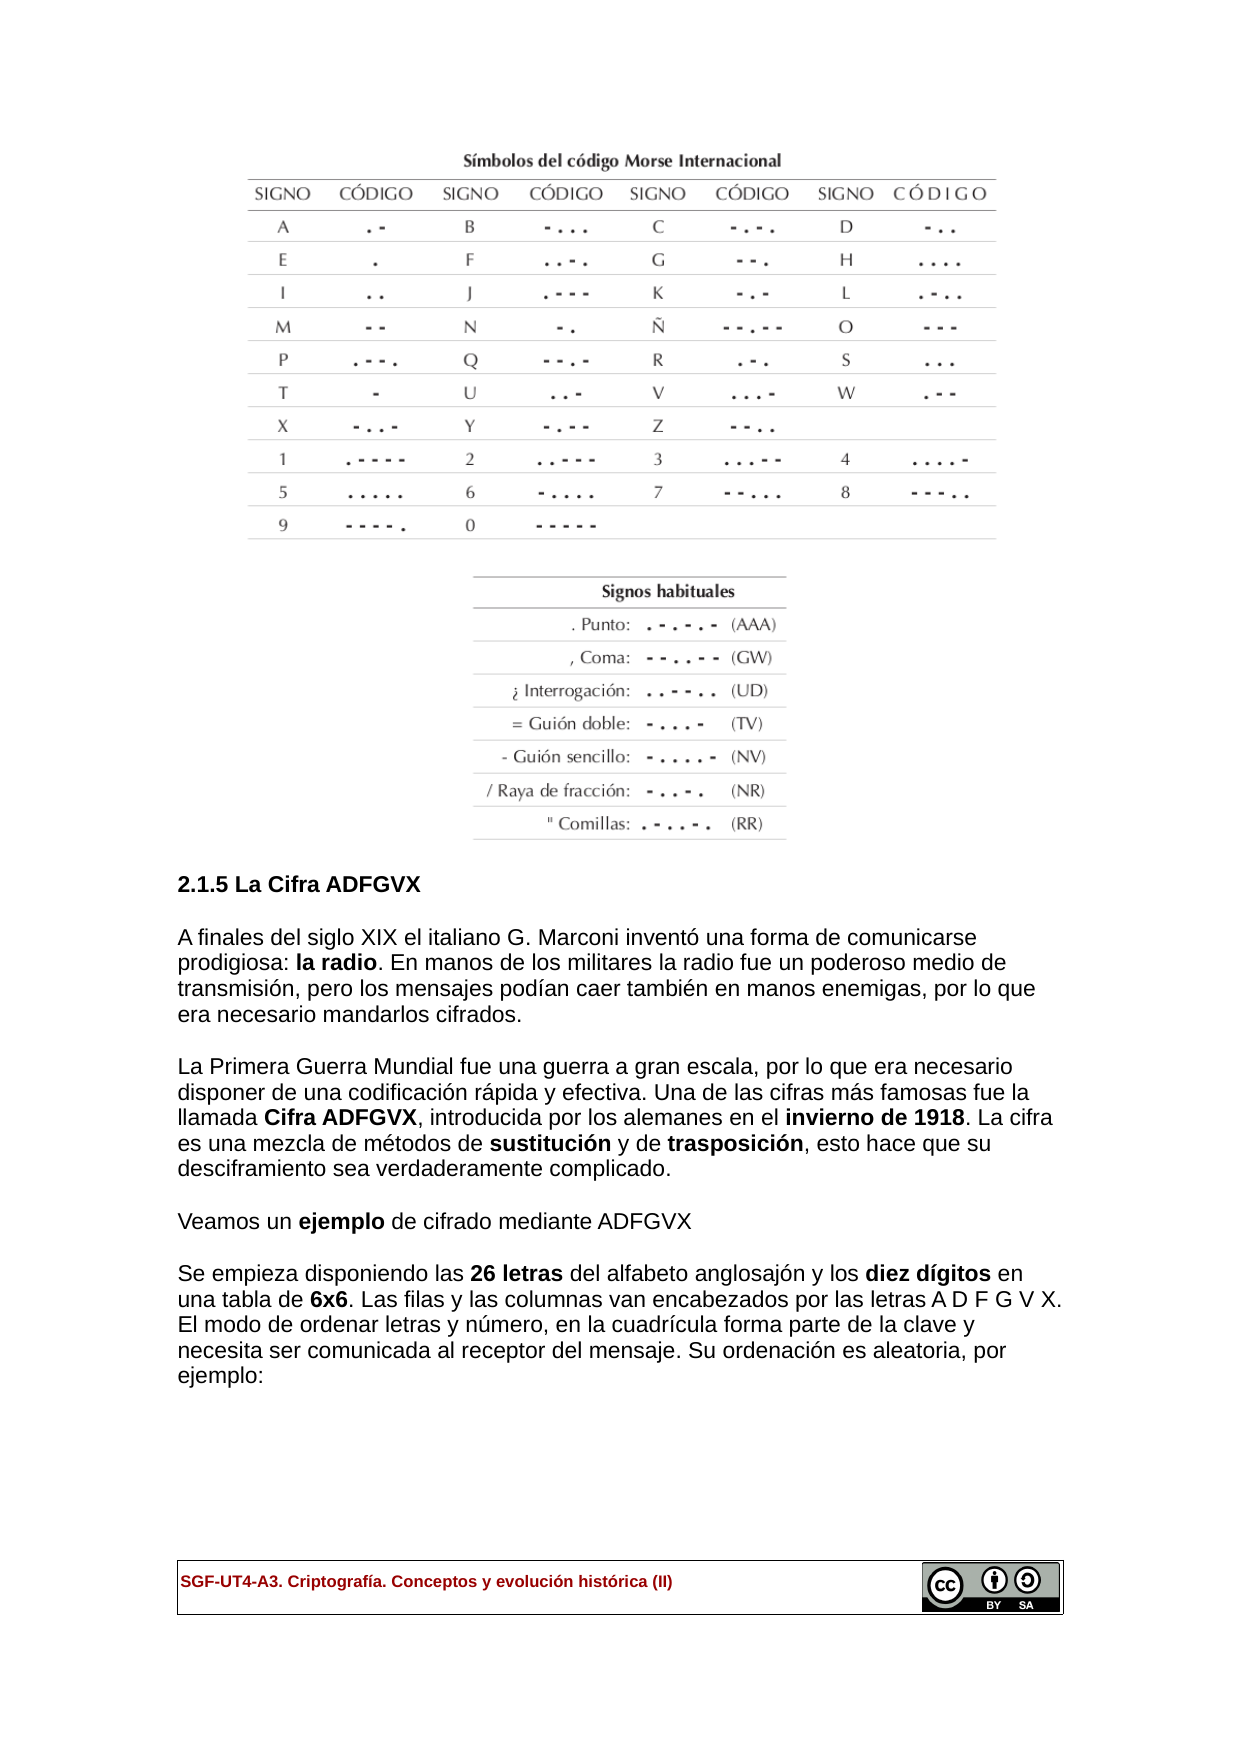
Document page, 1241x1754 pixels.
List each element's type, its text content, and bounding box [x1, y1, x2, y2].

text La Primera Guerra Mundial fue una guerra a gran escala, por lo que era necesario disponer de una codificación rápida y efectiva. Una de las cifras más famosas fue la llamada Cifra ADFGVX, introducida por los alemanes en el invierno de 1918. La cifra es una mezcla de métodos de sustitución y de trasposición, esto hace que su desciframiento sea verdaderamente complicado. [177, 1054, 1063, 1182]
text A finales del siglo XIX el italiano G. Marconi inventó una forma de comunicarse prodigiosa: la radio. En manos de los militares la radio fue un poderoso medio de transmisión, pero los mensajes podían caer también en manos enemigas, por lo que era necesario mandarlos cifrados. [177, 924, 1063, 1027]
picture [236, 147, 1004, 846]
text 2.1.5 La Cifra ADFGVX [177, 872, 1063, 898]
text Veamos un ejemplo de cifrado mediante ADFGVX [177, 1208, 1063, 1234]
picture [922, 1562, 1060, 1612]
text Se empieza disponiendo las 26 letras del alfabeto anglosajón y los diez dígitos en una tabla de 6x6. Las filas y las columnas van encabezados por las letras A D F G V X. El modo de ordenar letras y número, en la cuadrícula forma parte de la clave y necesita ser comunicada al receptor del mensaje. Su ordenación es aleatoria, por ejemplo: [177, 1261, 1063, 1389]
